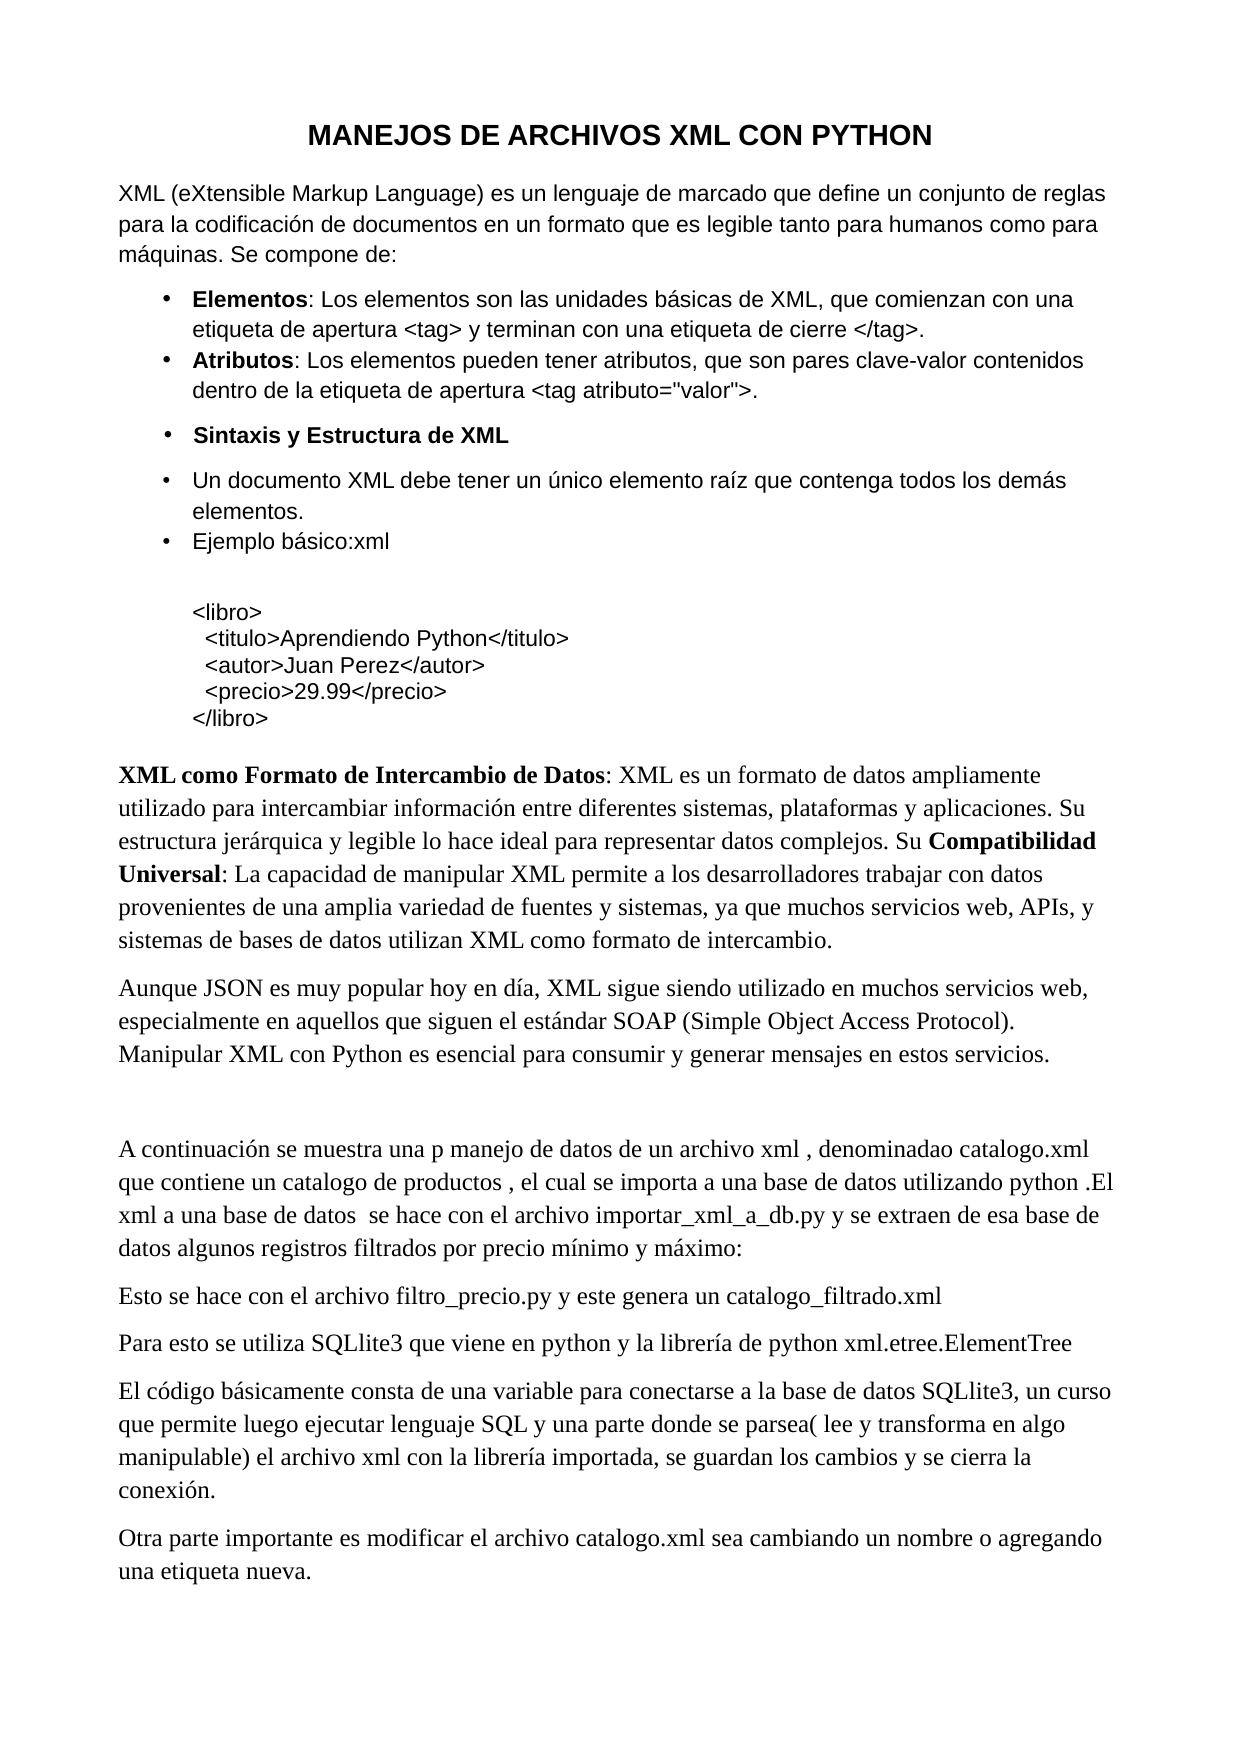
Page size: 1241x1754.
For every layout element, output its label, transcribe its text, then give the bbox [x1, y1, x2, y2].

text A continuación se muestra una p manejo de datos de un archivo xml , denominadao catalogo.xml que contiene un catalogo de productos , el cual se importa a una base de datos utilizando python .El xml a una base de datos se hace con el archivo importar_xml_a_db.py y se extraen de esa base de datos algunos registros filtrados por precio mínimo y máximo: [118, 1134, 1122, 1262]
text XML (eXtensible Markup Language) es un lenguaje de marcado que define un conjunto de reglas para la codificación de documentos en un formato que es legible tanto para humanos como para máquinas. Se compone de: [118, 180, 1122, 267]
text Esto se hace con el archivo filtro_precio.py y este genera un catalogo_filtrado.xml [118, 1281, 1122, 1310]
list <autor>Juan Perez</autor> [162, 652, 1122, 678]
text Aunque JSON es muy popular hoy en día, XML sigue siendo utilizado en muchos servicios web, especialmente en aquellos que siguen el estándar SOAP (Simple Object Access Protocol). Manipular XML con Python es esencial para consumir y generar mensajes en estos servicios. [118, 973, 1122, 1068]
list <titulo>Aprendiendo Python</titulo> [162, 625, 1122, 652]
text MANEJOS DE ARCHIVOS XML CON PYTHON [118, 118, 1122, 152]
text Para esto se utiliza SQLlite3 que viene en python y la librería de python xml.etree.ElementTree [118, 1328, 1122, 1357]
text XML como Formato de Intercambio de Datos: XML es un formato de datos ampliamente utilizado para intercambiar información entre diferentes sistemas, plataformas y aplicaciones. Su estructura jerárquica y legible lo hace ideal para representar datos complejos. Su Compatibilidad Universal: La capacidad de manipular XML permite a los desarrolladores trabajar con datos provenientes de una amplia variedad de fuentes y sistemas, ya que muchos servicios web, APIs, y sistemas de bases de datos utilizan XML como formato de intercambio. [118, 760, 1122, 954]
list Un documento XML debe tener un único elemento raíz que contenga todos los demás elementos. [162, 467, 1122, 524]
list Sintaxis y Estructura de XML [164, 422, 1122, 449]
list Elementos: Los elementos son las unidades básicas de XML, que comienzan con una etiqueta de apertura <tag> y terminan con una etiqueta de cierre </tag>. [162, 286, 1122, 343]
list Atributos: Los elementos pueden tener atributos, que son pares clave-valor contenidos dentro de la etiqueta de apertura <tag atributo="valor">. [162, 347, 1122, 404]
text Otra parte importante es modificar el archivo catalogo.xml sea cambiando un nombre o agregando una etiqueta nueva. [118, 1523, 1122, 1584]
list </libro> [162, 704, 1122, 731]
list <libro> [162, 599, 1122, 625]
text El código básicamente consta de una variable para conectarse a la base de datos SQLlite3, un curso que permite luego ejecutar lenguaje SQL y una parte donde se parsea( lee y transforma en algo manipulable) el archivo xml con la librería importada, se guardan los cambios y se cierra la conexión. [118, 1376, 1122, 1504]
list Ejemplo básico:xml [162, 528, 1122, 554]
list <precio>29.99</precio> [162, 678, 1122, 704]
